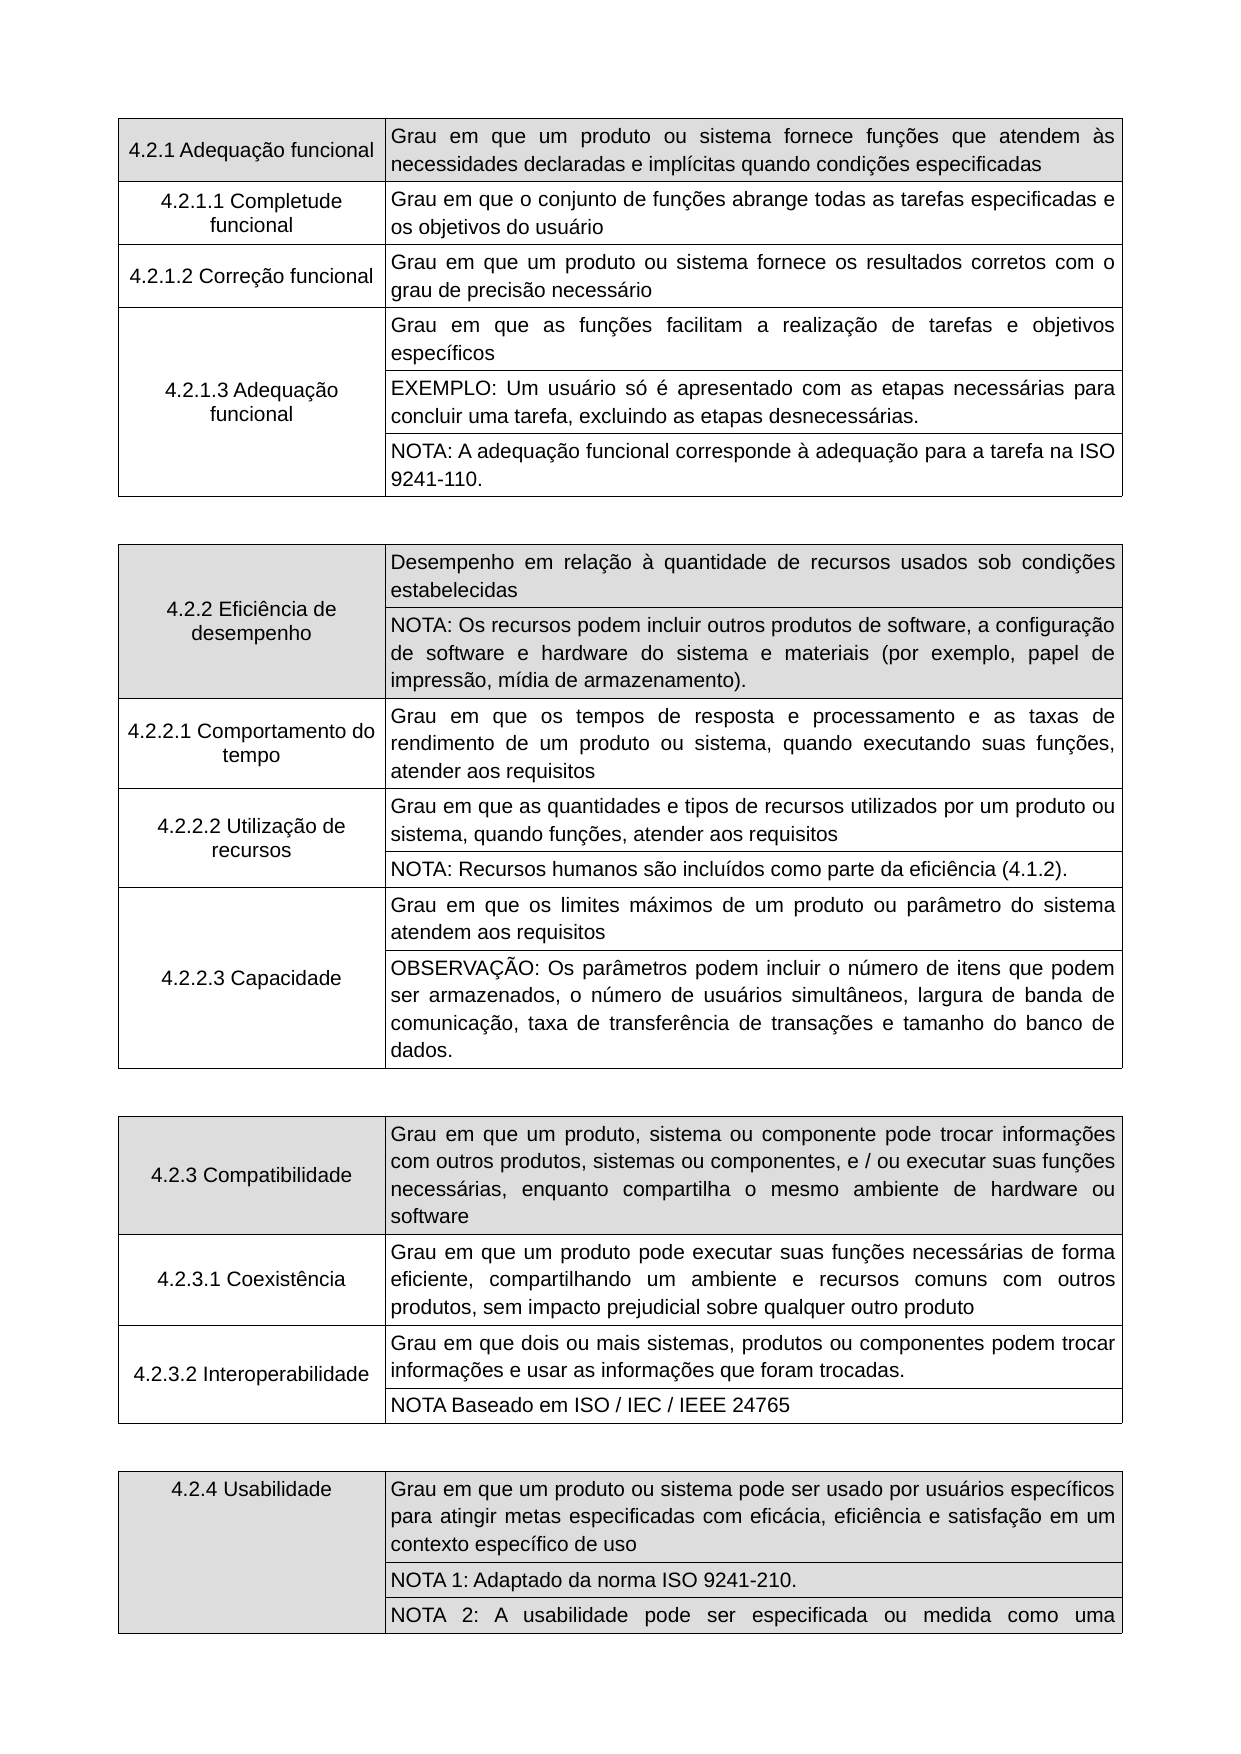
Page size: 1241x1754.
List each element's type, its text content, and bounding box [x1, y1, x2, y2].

table_header 4.2.1 Adequação funcional [119, 119, 385, 181]
table_header Desempenho em relação à quantidade de recursos usados sob condições estabelecidas [386, 545, 1122, 607]
table_cell Grau em que os tempos de resposta e processamento e as taxas de rendimento de um produto ou sistema, quando executando suas funções, atender aos requisitos [386, 699, 1122, 788]
table_cell Grau em que o conjunto de funções abrange todas as tarefas especificadas e os objetivos do usuário [386, 182, 1122, 244]
table_cell Grau em que as quantidades e tipos de recursos utilizados por um produto ou sistema, quando funções, atender aos requisitos [386, 789, 1122, 851]
table_cell NOTA: Recursos humanos são incluídos como parte da eficiência (4.1.2). [386, 852, 1122, 887]
table_cell NOTA 1: Adaptado da norma ISO 9241-210. [386, 1563, 1122, 1597]
table_cell 4.2.1.2 Correção funcional [119, 245, 385, 307]
table_cell 4.2.3.2 Interoperabilidade [119, 1326, 385, 1423]
table_cell Grau em que um produto pode executar suas funções necessárias de forma eficiente, compartilhando um ambiente e recursos comuns com outros produtos, sem impacto prejudicial sobre qualquer outro produto [386, 1235, 1122, 1324]
table_cell 4.2.2.1 Comportamento do tempo [119, 699, 385, 788]
table_cell NOTA 2: A usabilidade pode ser especificada ou medida como uma [386, 1598, 1122, 1633]
table_header Grau em que um produto ou sistema pode ser usado por usuários específicos para atingir metas especificadas com eficácia, eficiência e satisfação em um contexto específico de uso [386, 1472, 1122, 1562]
table_cell NOTA: Os recursos podem incluir outros produtos de software, a configuração de software e hardware do sistema e materiais (por exemplo, papel de impressão, mídia de armazenamento). [386, 608, 1122, 698]
table_cell EXEMPLO: Um usuário só é apresentado com as etapas necessárias para concluir uma tarefa, excluindo as etapas desnecessárias. [386, 371, 1122, 433]
table_cell Grau em que dois ou mais sistemas, produtos ou componentes podem trocar informações e usar as informações que foram trocadas. [386, 1326, 1122, 1387]
table_cell Grau em que os limites máximos de um produto ou parâmetro do sistema atendem aos requisitos [386, 888, 1122, 950]
table_cell 4.2.2.3 Capacidade [119, 888, 385, 1068]
table_cell 4.2.3.1 Coexistência [119, 1235, 385, 1324]
table_cell 4.2.1.3 Adequação funcional [119, 308, 385, 496]
table_header Grau em que um produto, sistema ou componente pode trocar informações com outros produtos, sistemas ou componentes, e / ou executar suas funções necessárias, enquanto compartilha o mesmo ambiente de hardware ou software [386, 1117, 1122, 1234]
table_cell NOTA Baseado em ISO / IEC / IEEE 24765 [386, 1389, 1122, 1423]
table_cell NOTA: A adequação funcional corresponde à adequação para a tarefa na ISO 9241-110. [386, 434, 1122, 496]
table_header Grau em que um produto ou sistema fornece funções que atendem às necessidades declaradas e implícitas quando condições especificadas [386, 119, 1122, 181]
table_cell 4.2.1.1 Completude funcional [119, 182, 385, 244]
table_header 4.2.2 Eficiência de desempenho [119, 545, 385, 698]
table_header 4.2.4 Usabilidade [119, 1472, 385, 1633]
table_cell OBSERVAÇÃO: Os parâmetros podem incluir o número de itens que podem ser armazenados, o número de usuários simultâneos, largura de banda de comunicação, taxa de transferência de transações e tamanho do banco de dados. [386, 951, 1122, 1068]
table_cell 4.2.2.2 Utilização de recursos [119, 789, 385, 887]
table_cell Grau em que as funções facilitam a realização de tarefas e objetivos específicos [386, 308, 1122, 370]
table_header 4.2.3 Compatibilidade [119, 1117, 385, 1234]
table_cell Grau em que um produto ou sistema fornece os resultados corretos com o grau de precisão necessário [386, 245, 1122, 307]
